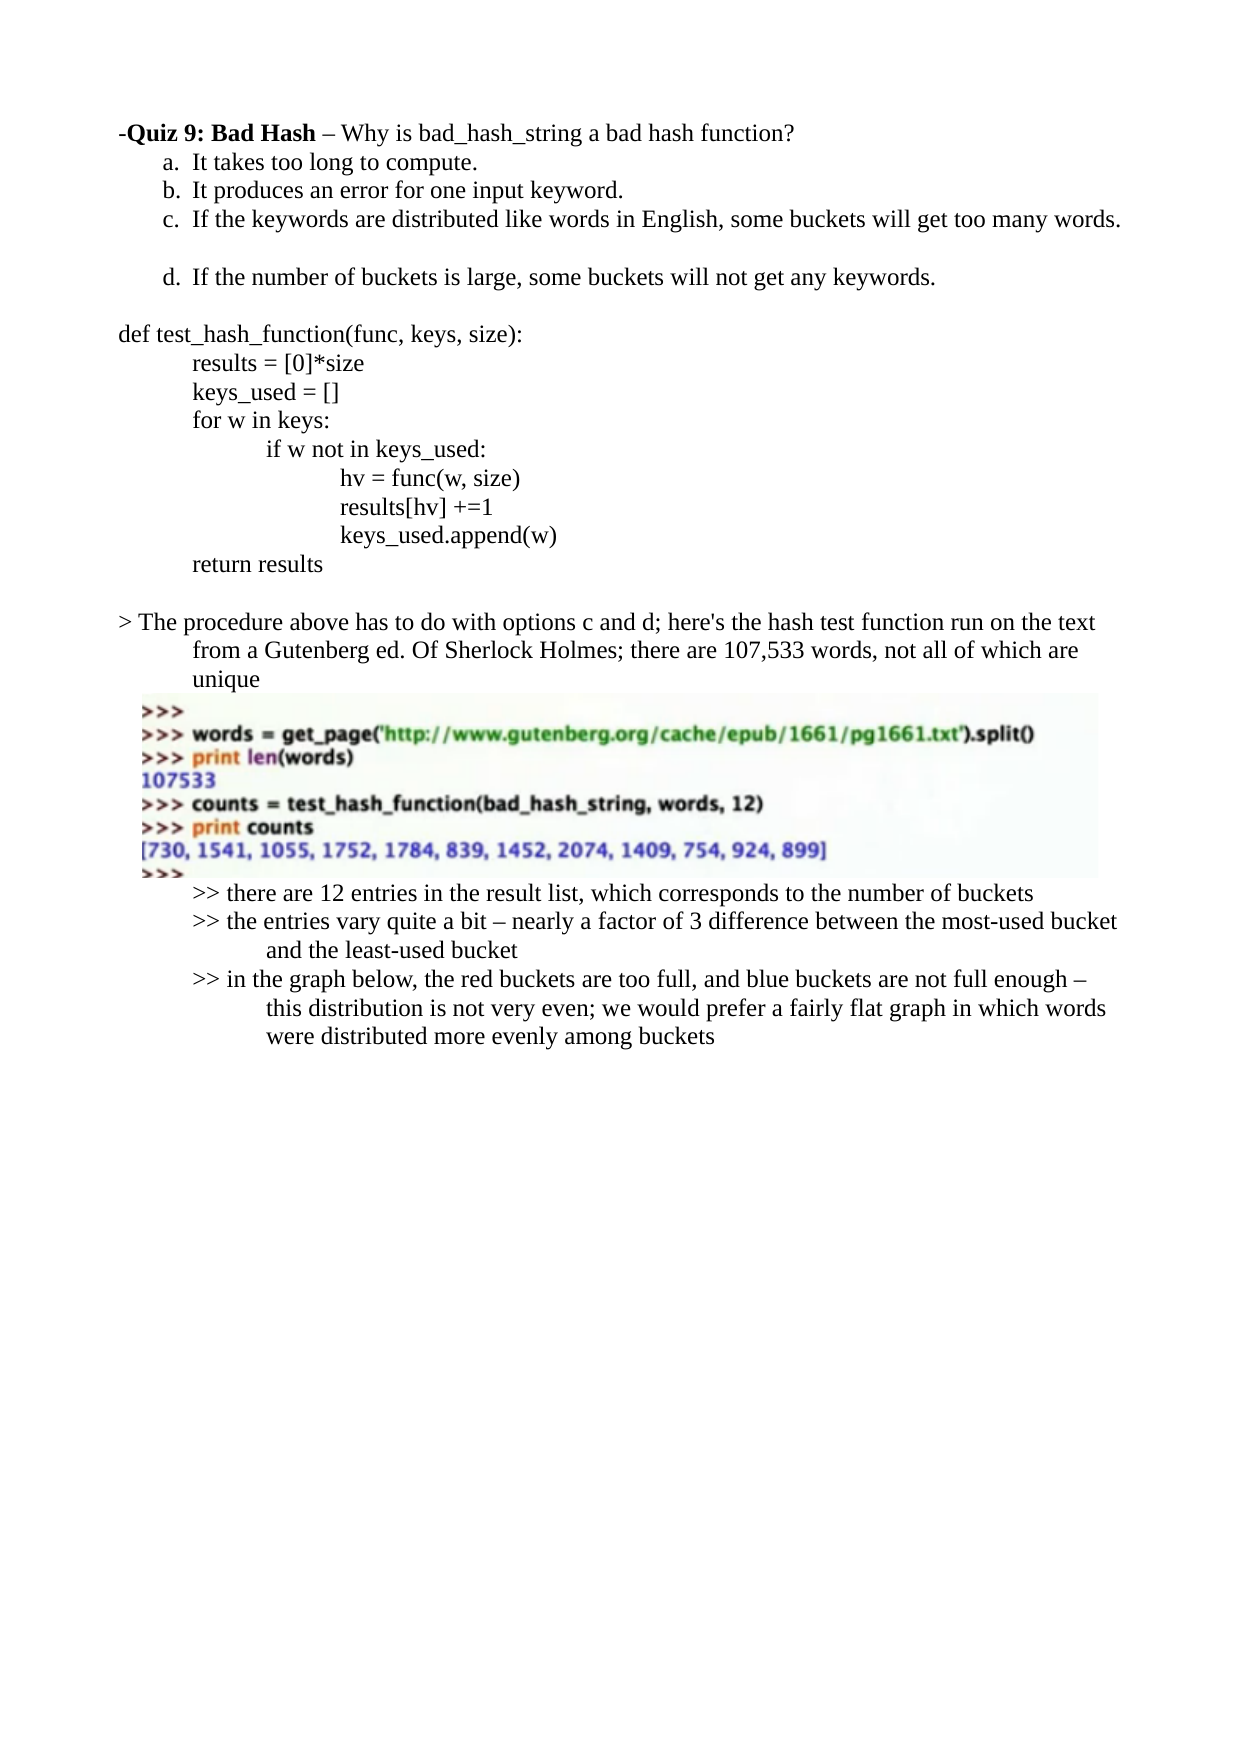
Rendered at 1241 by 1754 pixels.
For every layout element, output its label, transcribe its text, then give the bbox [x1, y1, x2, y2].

text results = [0]*size [118, 348, 1122, 377]
text >> there are 12 entries in the result list, which corresponds to the number of buckets [118, 693, 1122, 906]
text def test_hash_function(func, keys, size): [118, 319, 1122, 348]
text results[hv] +=1 [118, 492, 1122, 521]
text return results [118, 549, 1122, 578]
text if w not in keys_used: [118, 434, 1122, 463]
text keys_used = [] [118, 377, 1122, 406]
text -Quiz 9: Bad Hash – Why is bad_hash_string a bad hash function? [118, 118, 1122, 147]
text keys_used.append(w) [118, 521, 1122, 549]
list If the number of buckets is large, some buckets will not get any keywords. [162, 262, 1122, 291]
text >> the entries vary quite a bit – nearly a factor of 3 difference between the most-used bucket and the least-used bucket [118, 906, 1122, 964]
text >> in the graph below, the red buckets are too full, and blue buckets are not full enough – this distribution is not very even; we would prefer a fairly flat graph in which words were distributed more evenly among buckets [118, 964, 1122, 1050]
text > The procedure above has to do with options c and d; here's the hash test function run on the text from a Gutenberg ed. Of Sherlock Holmes; there are 107,533 words, not all of which are unique [118, 607, 1122, 693]
list If the keywords are distributed like words in English, some buckets will get too many words. [162, 204, 1122, 262]
text for w in keys: [118, 406, 1122, 434]
list It takes too long to compute. [162, 147, 1122, 176]
list It produces an error for one input keyword. [162, 176, 1122, 204]
text hv = func(w, size) [118, 463, 1122, 492]
